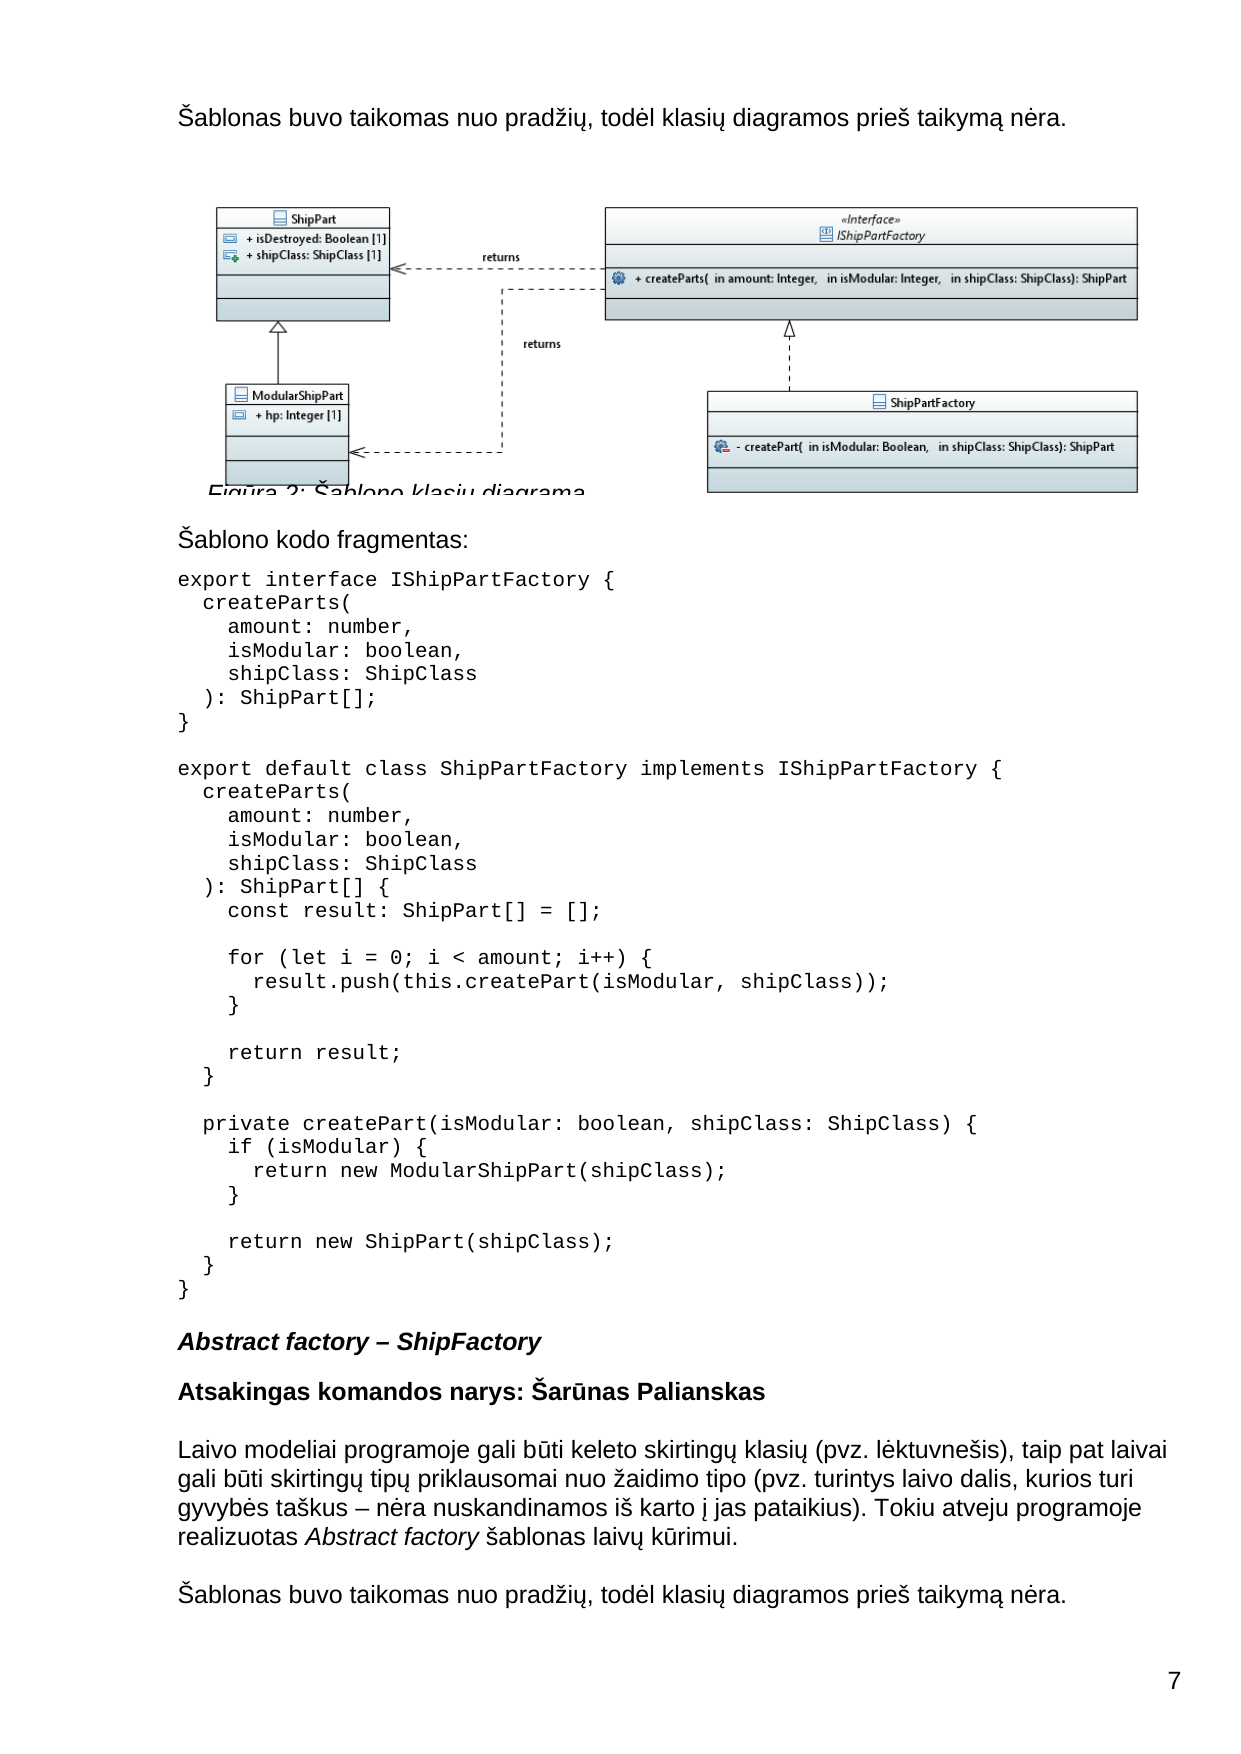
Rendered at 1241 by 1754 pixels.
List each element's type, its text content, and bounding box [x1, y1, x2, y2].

text ): ShipPart[] { [177, 876, 1181, 900]
text Figūra 2: Šablono klasių diagrama [207, 174, 1117, 197]
text Šablonas buvo taikomas nuo pradžių, todėl klasių diagramos prieš taikymą nėra. [177, 1581, 1181, 1609]
text export interface IShipPartFactory { [177, 569, 1181, 592]
subtitle Abstract factory – ShipFactory [177, 1327, 1181, 1356]
text createParts( [177, 592, 1181, 616]
text } [177, 711, 1181, 734]
text Šablonas buvo taikomas nuo pradžių, todėl klasių diagramos prieš taikymą nėra. [177, 103, 1181, 132]
text shipClass: ShipClass [177, 663, 1181, 687]
text Atsakingas komandos narys: Šarūnas Palianskas [177, 1377, 1181, 1406]
text amount: number, [177, 805, 1181, 829]
text } [177, 994, 1181, 1018]
text createParts( [177, 782, 1181, 805]
text Šablono kodo fragmentas: [177, 525, 1181, 554]
text ): ShipPart[]; [177, 687, 1181, 711]
text Laivo modeliai programoje gali būti keleto skirtingų klasių (pvz. lėktuvnešis), taip pat laivai gali būti skirtingų tipų priklausomai nuo žaidimo tipo (pvz. turintys laivo dalis, kurios turi gyvybės taškus – nėra nuskandinamos iš karto į jas pataikius). Tokiu atveju programoje realizuotas Abstract factory šablonas laivų kūrimui. [177, 1436, 1181, 1551]
text isModular: boolean, [177, 640, 1181, 663]
text amount: number, [177, 616, 1181, 640]
text for (let i = 0; i < amount; i++) { [177, 947, 1181, 971]
text if (isModular) { [177, 1136, 1181, 1160]
text return result; [177, 1042, 1181, 1065]
text isModular: boolean, [177, 829, 1181, 852]
text const result: ShipPart[] = []; [177, 900, 1181, 923]
text } [177, 1278, 1181, 1302]
text export default class ShipPartFactory implements IShipPartFactory { [177, 758, 1181, 782]
text } [177, 1254, 1181, 1278]
text } [177, 1065, 1181, 1089]
text } [177, 1183, 1181, 1207]
text shipClass: ShipClass [177, 852, 1181, 876]
text result.push(this.createPart(isModular, shipClass)); [177, 971, 1181, 994]
text private createPart(isModular: boolean, shipClass: ShipClass) { [177, 1113, 1181, 1136]
text return new ShipPart(shipClass); [177, 1231, 1181, 1254]
text return new ModularShipPart(shipClass); [177, 1160, 1181, 1183]
